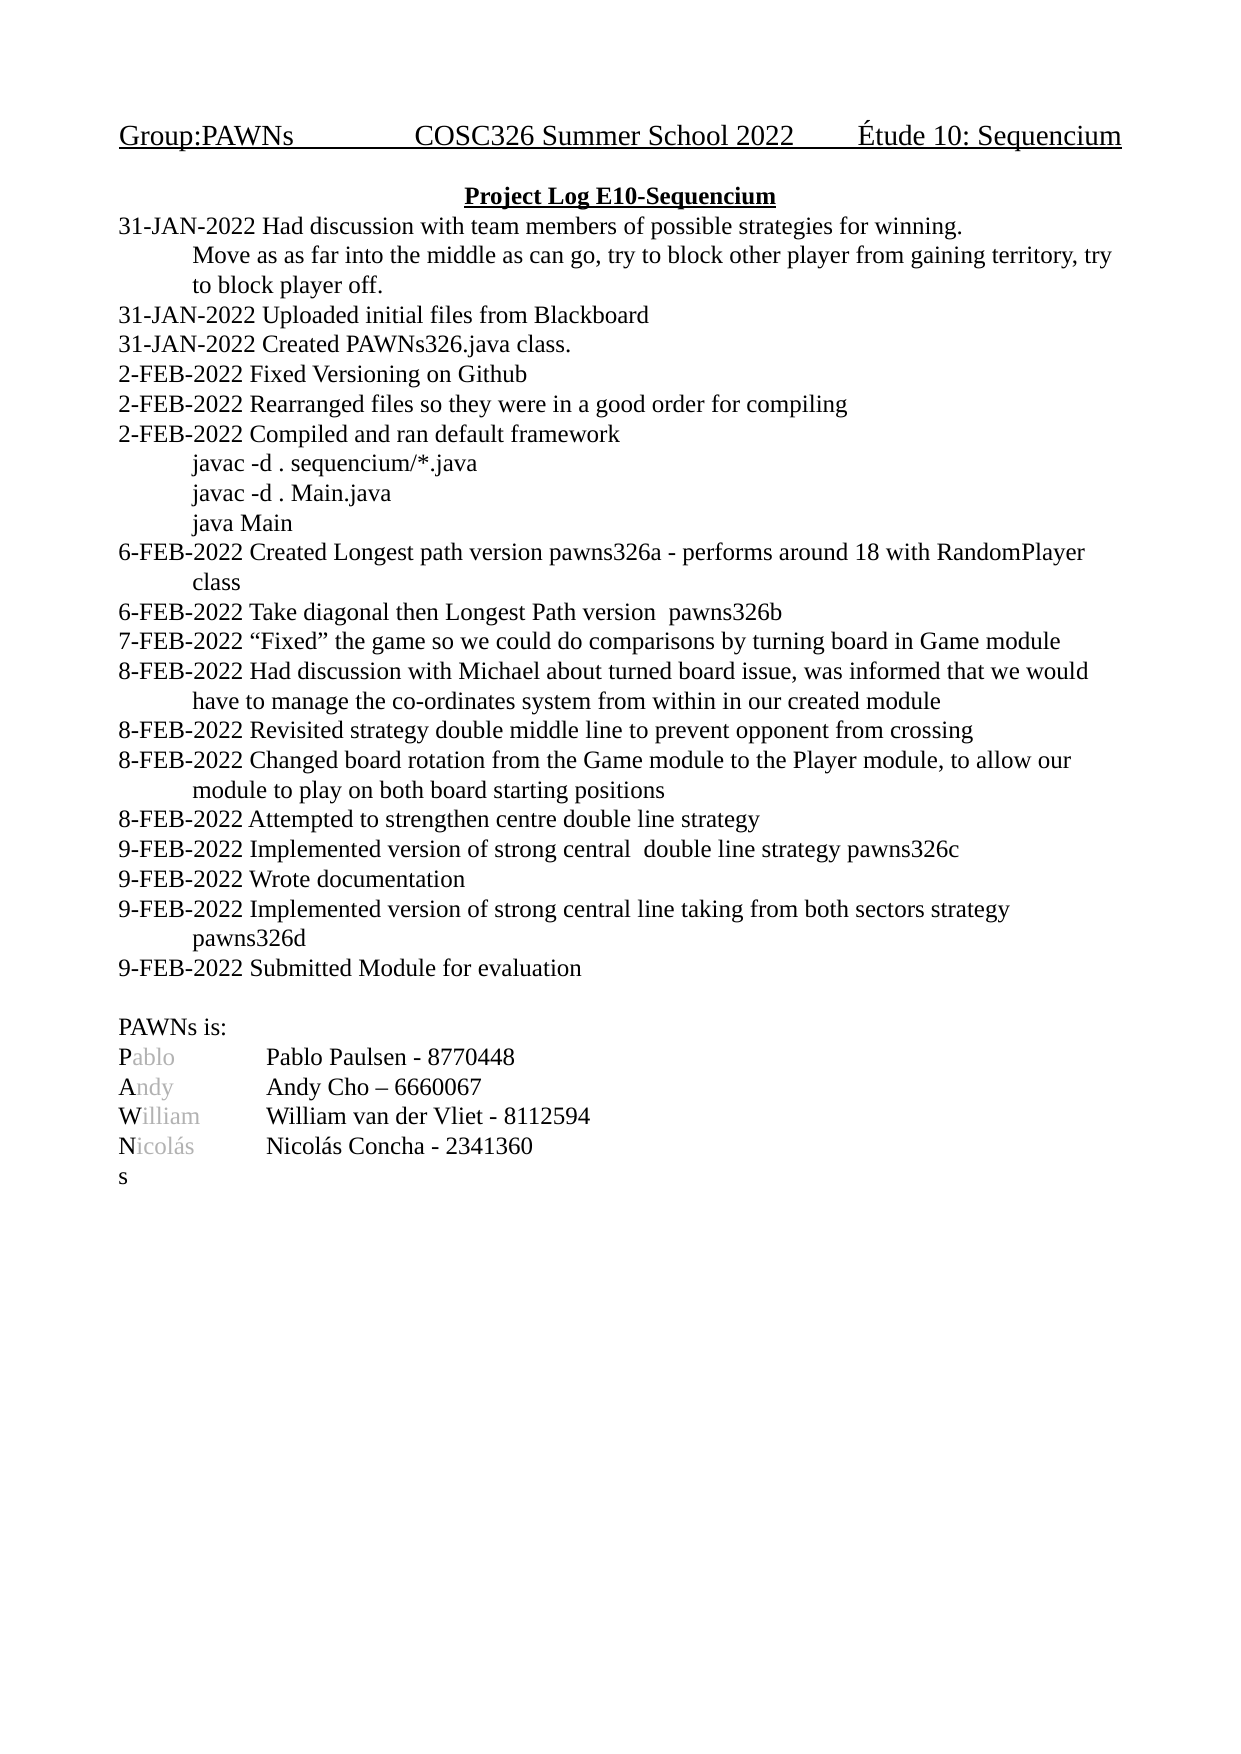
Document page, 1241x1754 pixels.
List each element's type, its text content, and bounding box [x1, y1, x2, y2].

text 8-FEB-2022 Changed board rotation from the Game module to the Player module, to allow our module to play on both board starting positions [118, 744, 1122, 804]
text William William van der Vliet - 8112594 [118, 1101, 1122, 1130]
text Nicolás Nicolás Concha - 2341360 [118, 1130, 1122, 1160]
text 31-JAN-2022 Had discussion with team members of possible strategies for winning. [118, 210, 1122, 239]
text 2-FEB-2022 Compiled and ran default framework [118, 418, 1122, 447]
text 9-FEB-2022 Implemented version of strong central double line strategy pawns326c [118, 833, 1122, 863]
text 9-FEB-2022 Implemented version of strong central line taking from both sectors strategy pawns326d [118, 893, 1122, 952]
text 9-FEB-2022 Wrote documentation [118, 863, 1122, 893]
text Project Log E10-Sequencium [118, 181, 1122, 210]
text 9-FEB-2022 Submitted Module for evaluation [118, 952, 1122, 982]
text s [118, 1160, 1122, 1189]
text Pablo Pablo Paulsen - 8770448 [118, 1041, 1122, 1071]
text java Main [118, 507, 1122, 536]
text Move as as far into the middle as can go, try to block other player from gaining territory, try to block player off. [118, 239, 1122, 299]
text javac -d . sequencium/*.java [118, 447, 1122, 477]
text 8-FEB-2022 Revisited strategy double middle line to prevent opponent from crossing [118, 714, 1122, 744]
text 2-FEB-2022 Rearranged files so they were in a good order for compiling [118, 388, 1122, 418]
text 7-FEB-2022 “Fixed” the game so we could do comparisons by turning board in Game module [118, 626, 1122, 655]
text PAWNs is: [118, 1011, 1122, 1041]
text 8-FEB-2022 Attempted to strengthen centre double line strategy [118, 804, 1122, 833]
text 6-FEB-2022 Take diagonal then Longest Path version pawns326b [118, 596, 1122, 626]
text Andy Andy Cho – 6660067 [118, 1071, 1122, 1101]
text 6-FEB-2022 Created Longest path version pawns326a - performs around 18 with RandomPlayer class [118, 536, 1122, 596]
text 31-JAN-2022 Uploaded initial files from Blackboard [118, 299, 1122, 329]
text 8-FEB-2022 Had discussion with Michael about turned board issue, was informed that we would have to manage the co-ordinates system from within in our created module [118, 655, 1122, 714]
text 2-FEB-2022 Fixed Versioning on Github [118, 358, 1122, 388]
text 31-JAN-2022 Created PAWNs326.java class. [118, 329, 1122, 358]
text javac -d . Main.java [118, 477, 1122, 507]
